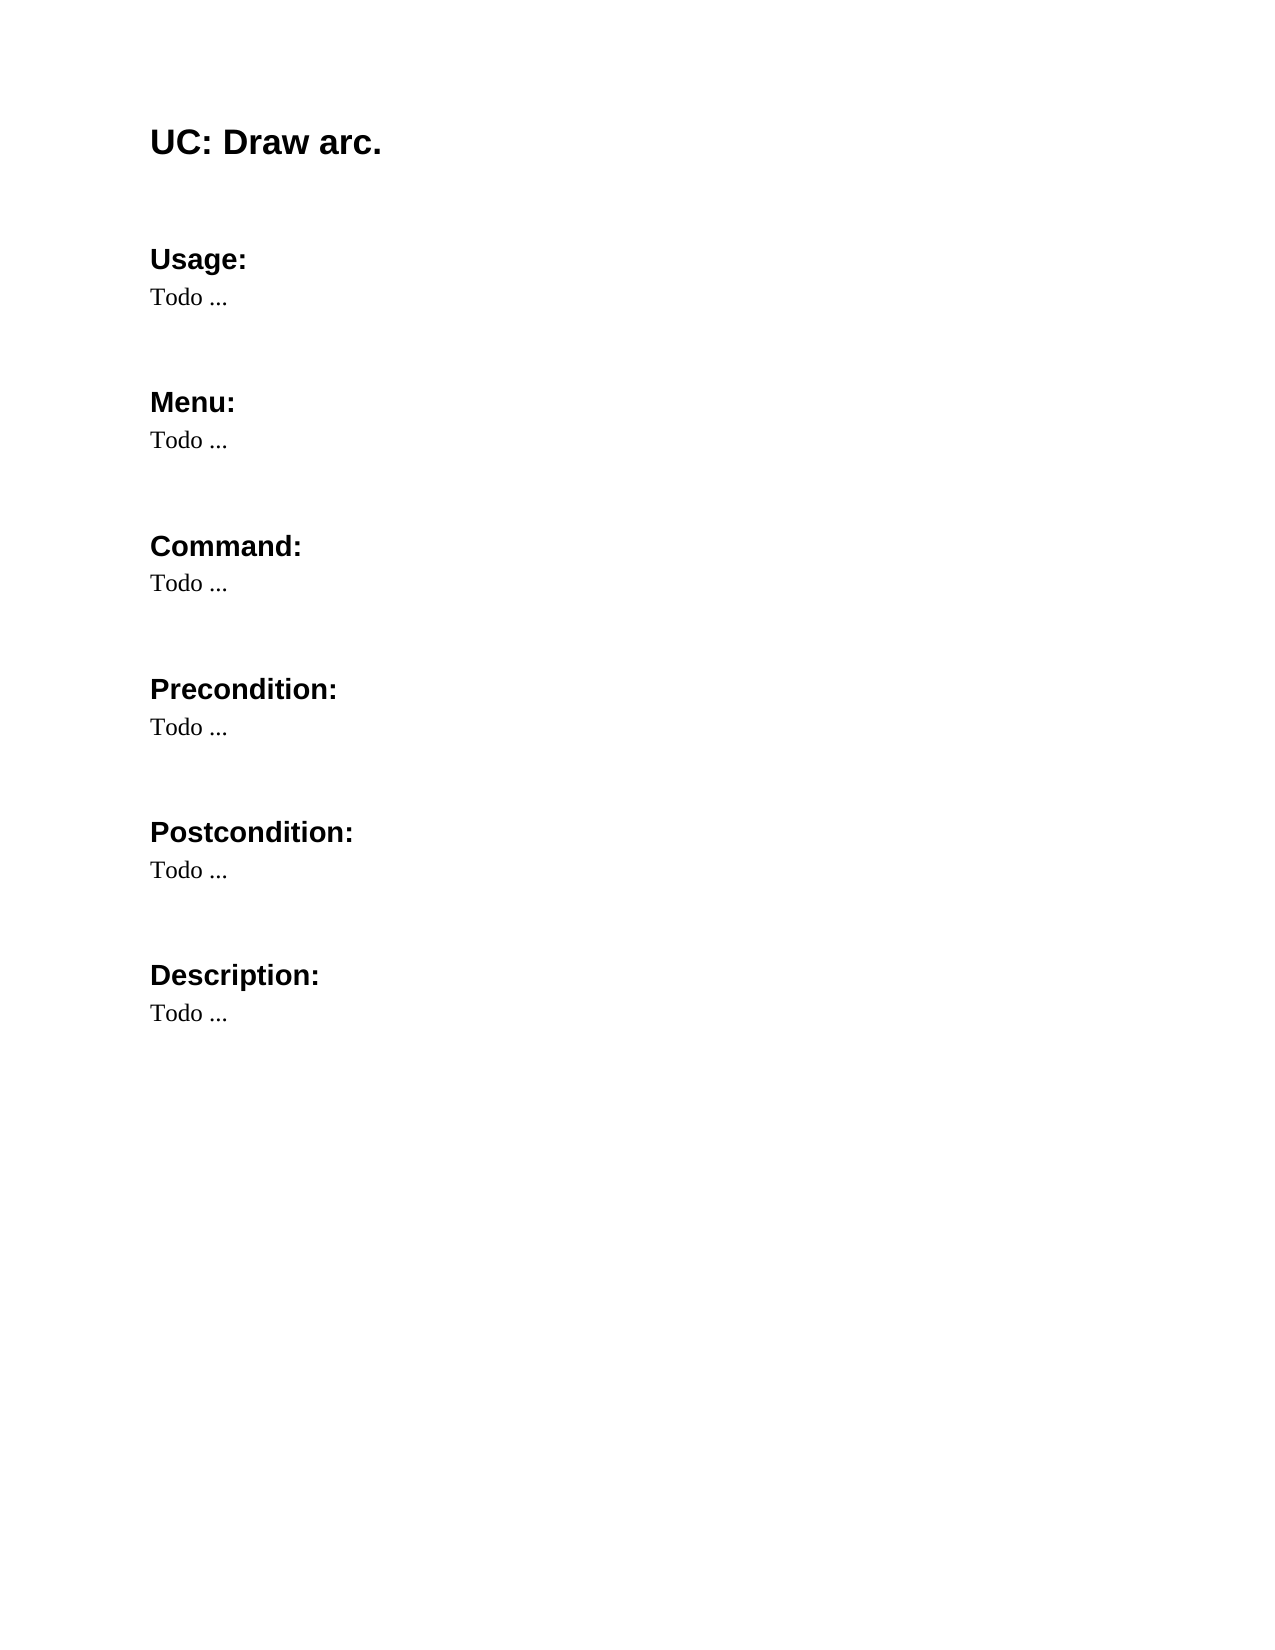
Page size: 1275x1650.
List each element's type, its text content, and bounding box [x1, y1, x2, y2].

subtitle Description: [150, 958, 1125, 992]
subtitle Menu: [150, 386, 1125, 419]
subtitle Command: [150, 529, 1125, 562]
text Todo ... [150, 712, 1125, 740]
text Todo ... [150, 425, 1125, 454]
subtitle Usage: [150, 242, 1125, 276]
text Todo ... [150, 568, 1125, 597]
subtitle Precondition: [150, 672, 1125, 705]
subtitle Postcondition: [150, 815, 1125, 848]
text Todo ... [150, 282, 1125, 311]
text Todo ... [150, 855, 1125, 883]
text Todo ... [150, 998, 1125, 1027]
subtitle UC: Draw arc. [150, 121, 1125, 162]
